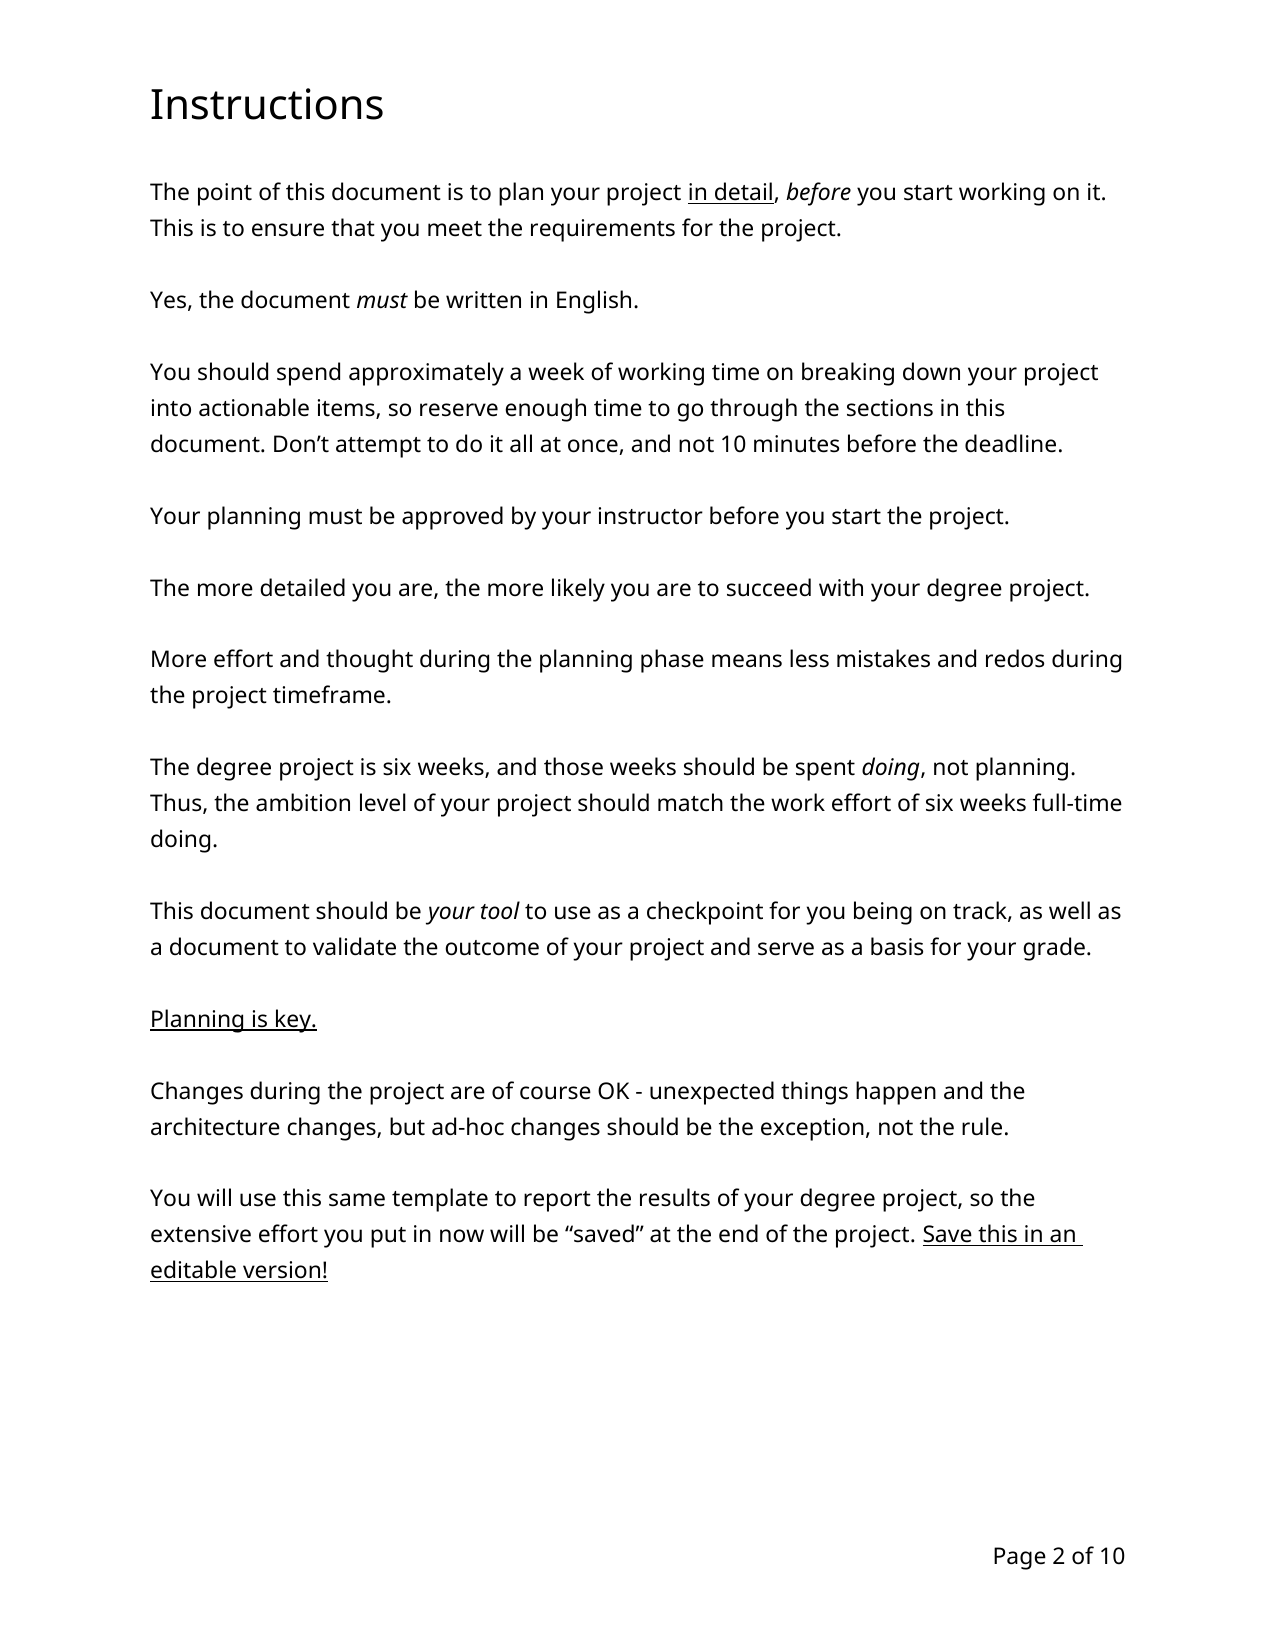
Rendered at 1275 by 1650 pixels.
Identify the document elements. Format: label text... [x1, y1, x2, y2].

text The more detailed you are, the more likely you are to succeed with your degree project. [150, 571, 1125, 603]
text The point of this document is to plan your project in detail, before you start working on it. This is to ensure that you meet the requirements for the project. [150, 176, 1125, 243]
text You should spend approximately a week of working time on breaking down your project into actionable items, so reserve enough time to go through the sections in this document. Don’t attempt to do it all at once, and not 10 minutes before the deadline. [150, 356, 1125, 459]
text Yes, the document must be written in English. [150, 284, 1125, 315]
text The degree project is six weeks, and those weeks should be spent doing, not planning. Thus, the ambition level of your project should match the work effort of six weeks full-time doing. [150, 751, 1125, 854]
text Planning is key. [150, 1003, 1125, 1034]
text Instructions [150, 75, 1125, 132]
text This document should be your tool to use as a checkpoint for you being on track, as well as a document to validate the outcome of your project and serve as a basis for your grade. [150, 895, 1125, 962]
text You will use this same template to report the results of your degree project, so the extensive effort you put in now will be “saved” at the end of the project. Save this in an editable version! [150, 1182, 1125, 1286]
text Your planning must be approved by your instructor before you start the project. [150, 499, 1125, 531]
text Changes during the project are of course OK - unexpected things happen and the architecture changes, but ad-hoc changes should be the exception, not the rule. [150, 1074, 1125, 1142]
text More effort and thought during the planning phase means less mistakes and redos during the project timeframe. [150, 643, 1125, 711]
